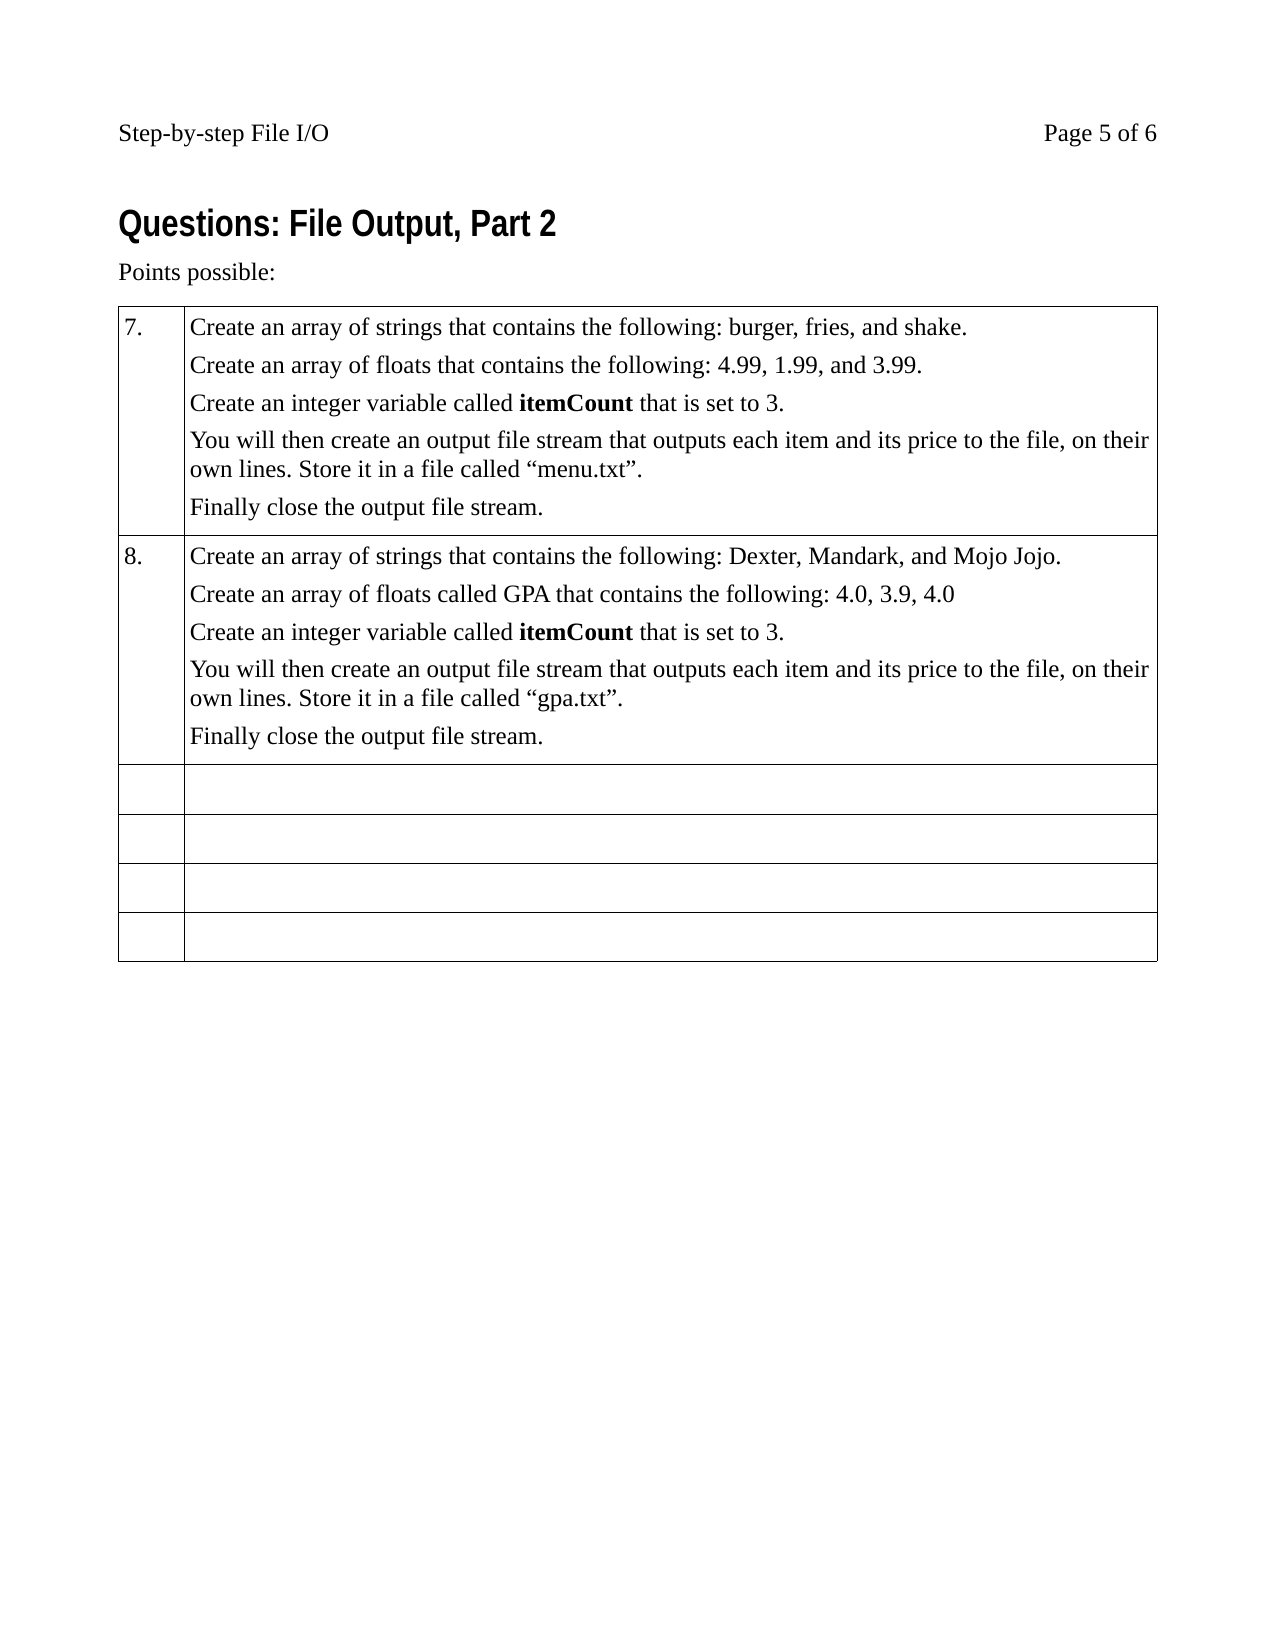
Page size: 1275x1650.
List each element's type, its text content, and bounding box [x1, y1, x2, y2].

table_cell [185, 765, 1157, 813]
table_cell [119, 765, 184, 813]
table_cell 8. [119, 536, 184, 764]
table_cell [119, 913, 184, 961]
table_cell [185, 815, 1157, 863]
table_header 7. [119, 307, 184, 535]
table_header Create an array of strings that contains the following: burger, fries, and shake. Create an array of floats that contains the following: 4.99, 1.99, and 3.99. Create an integer variable called itemCount that is set to 3. You will then create an output file stream that outputs each item and its price to the file, on their own lines. Store it in a file called “menu.txt”. Finally close the output file stream. [185, 307, 1157, 535]
table_cell Create an array of strings that contains the following: Dexter, Mandark, and Mojo Jojo. Create an array of floats called GPA that contains the following: 4.0, 3.9, 4.0 Create an integer variable called itemCount that is set to 3. You will then create an output file stream that outputs each item and its price to the file, on their own lines. Store it in a file called “gpa.txt”. Finally close the output file stream. [185, 536, 1157, 764]
table_cell [119, 864, 184, 912]
table_cell [185, 864, 1157, 912]
text Points possible: [118, 257, 1157, 286]
table_cell [119, 815, 184, 863]
table_cell [185, 913, 1157, 961]
subtitle Questions: File Output, Part 2 [118, 201, 1157, 245]
